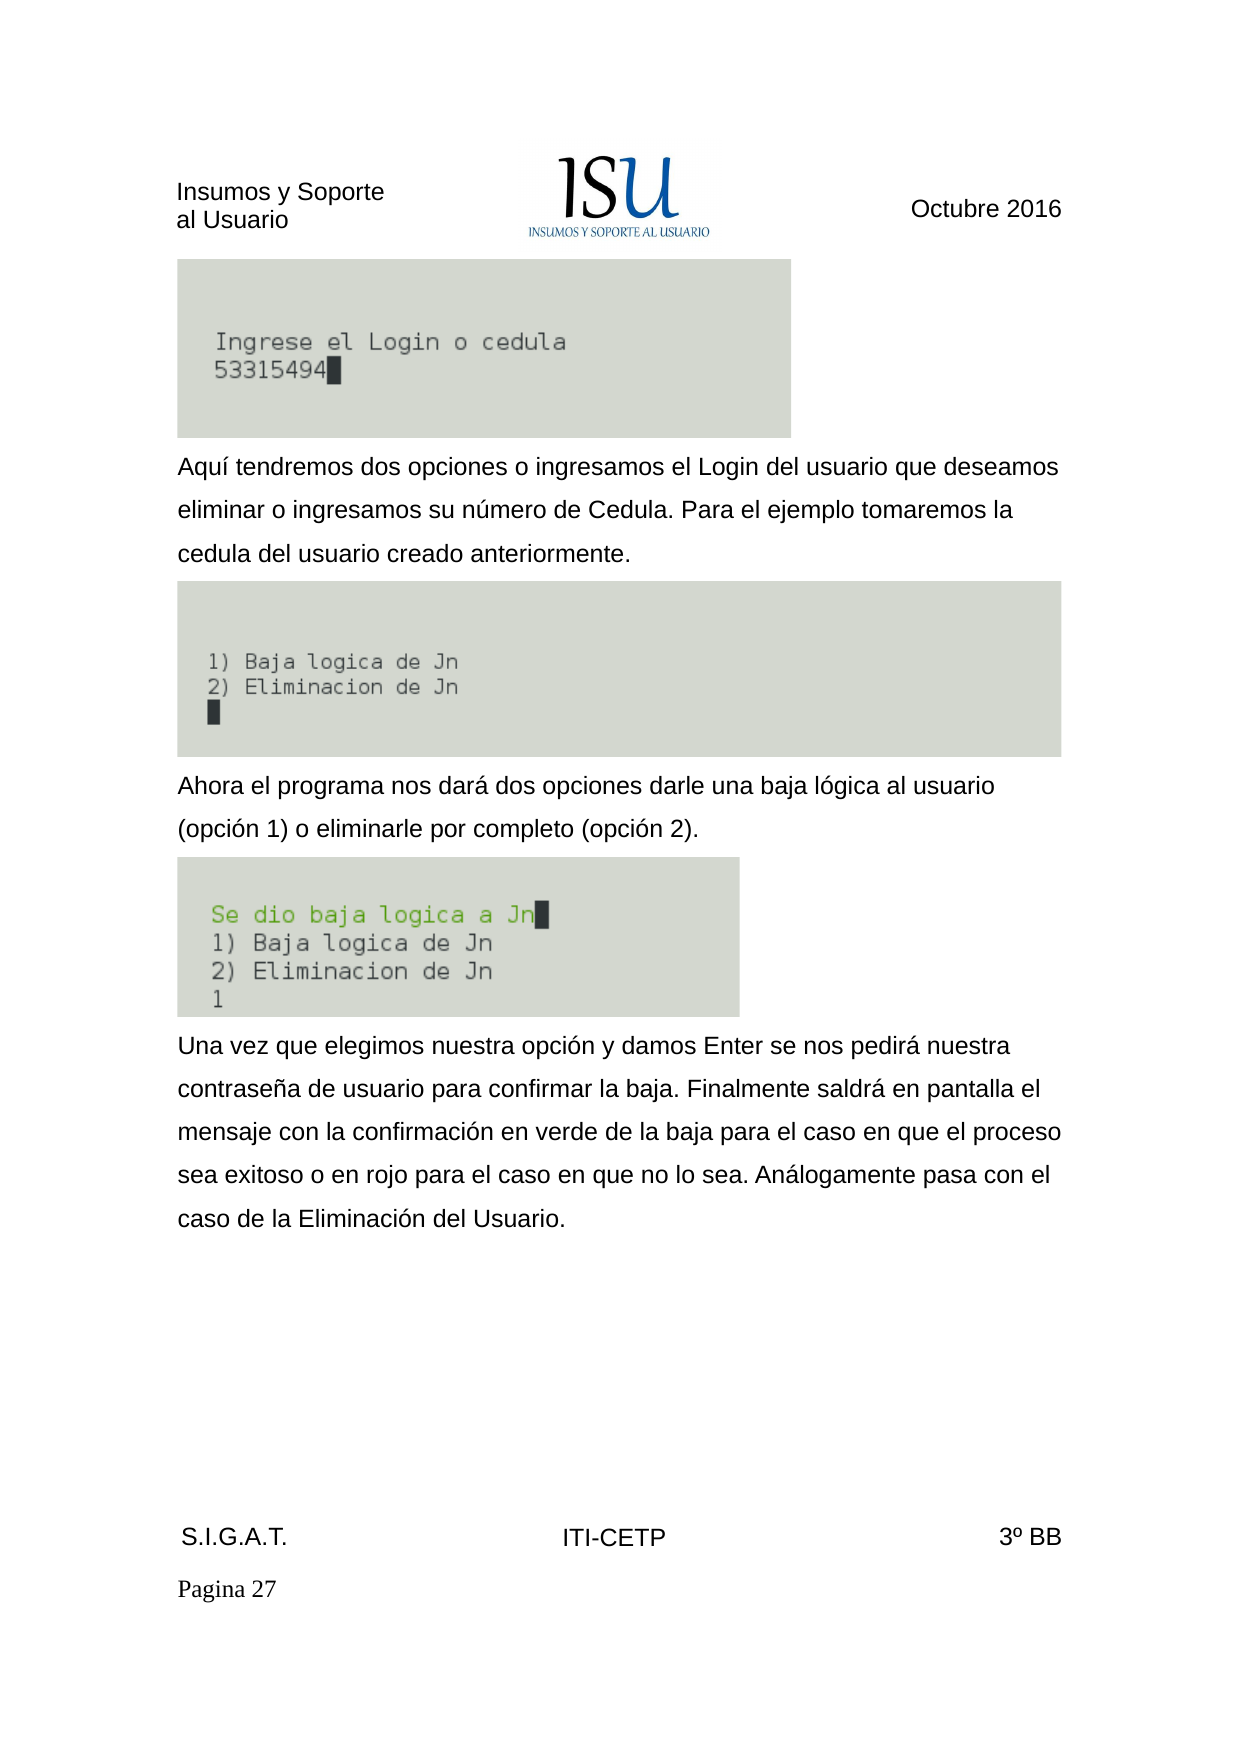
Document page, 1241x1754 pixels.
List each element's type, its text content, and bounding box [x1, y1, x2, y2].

text Ahora el programa nos dará dos opciones darle una baja lógica al usuario (opción 1) o eliminarle por completo (opción 2). [177, 771, 1063, 843]
picture [177, 581, 1062, 757]
picture [517, 138, 723, 252]
text Una vez que elegimos nuestra opción y damos Enter se nos pedirá nuestra contraseña de usuario para confirmar la baja. Finalmente saldrá en pantalla el mensaje con la confirmación en verde de la baja para el caso en que el proceso sea exitoso o en rojo para el caso en que no lo sea. Análogamente pasa con el caso de la Eliminación del Usuario. [177, 1031, 1063, 1232]
text Aquí tendremos dos opciones o ingresamos el Login del usuario que deseamos eliminar o ingresamos su número de Cedula. Para el ejemplo tomaremos la cedula del usuario creado anteriormente. [177, 452, 1063, 567]
picture [177, 259, 792, 438]
picture [177, 857, 740, 1017]
